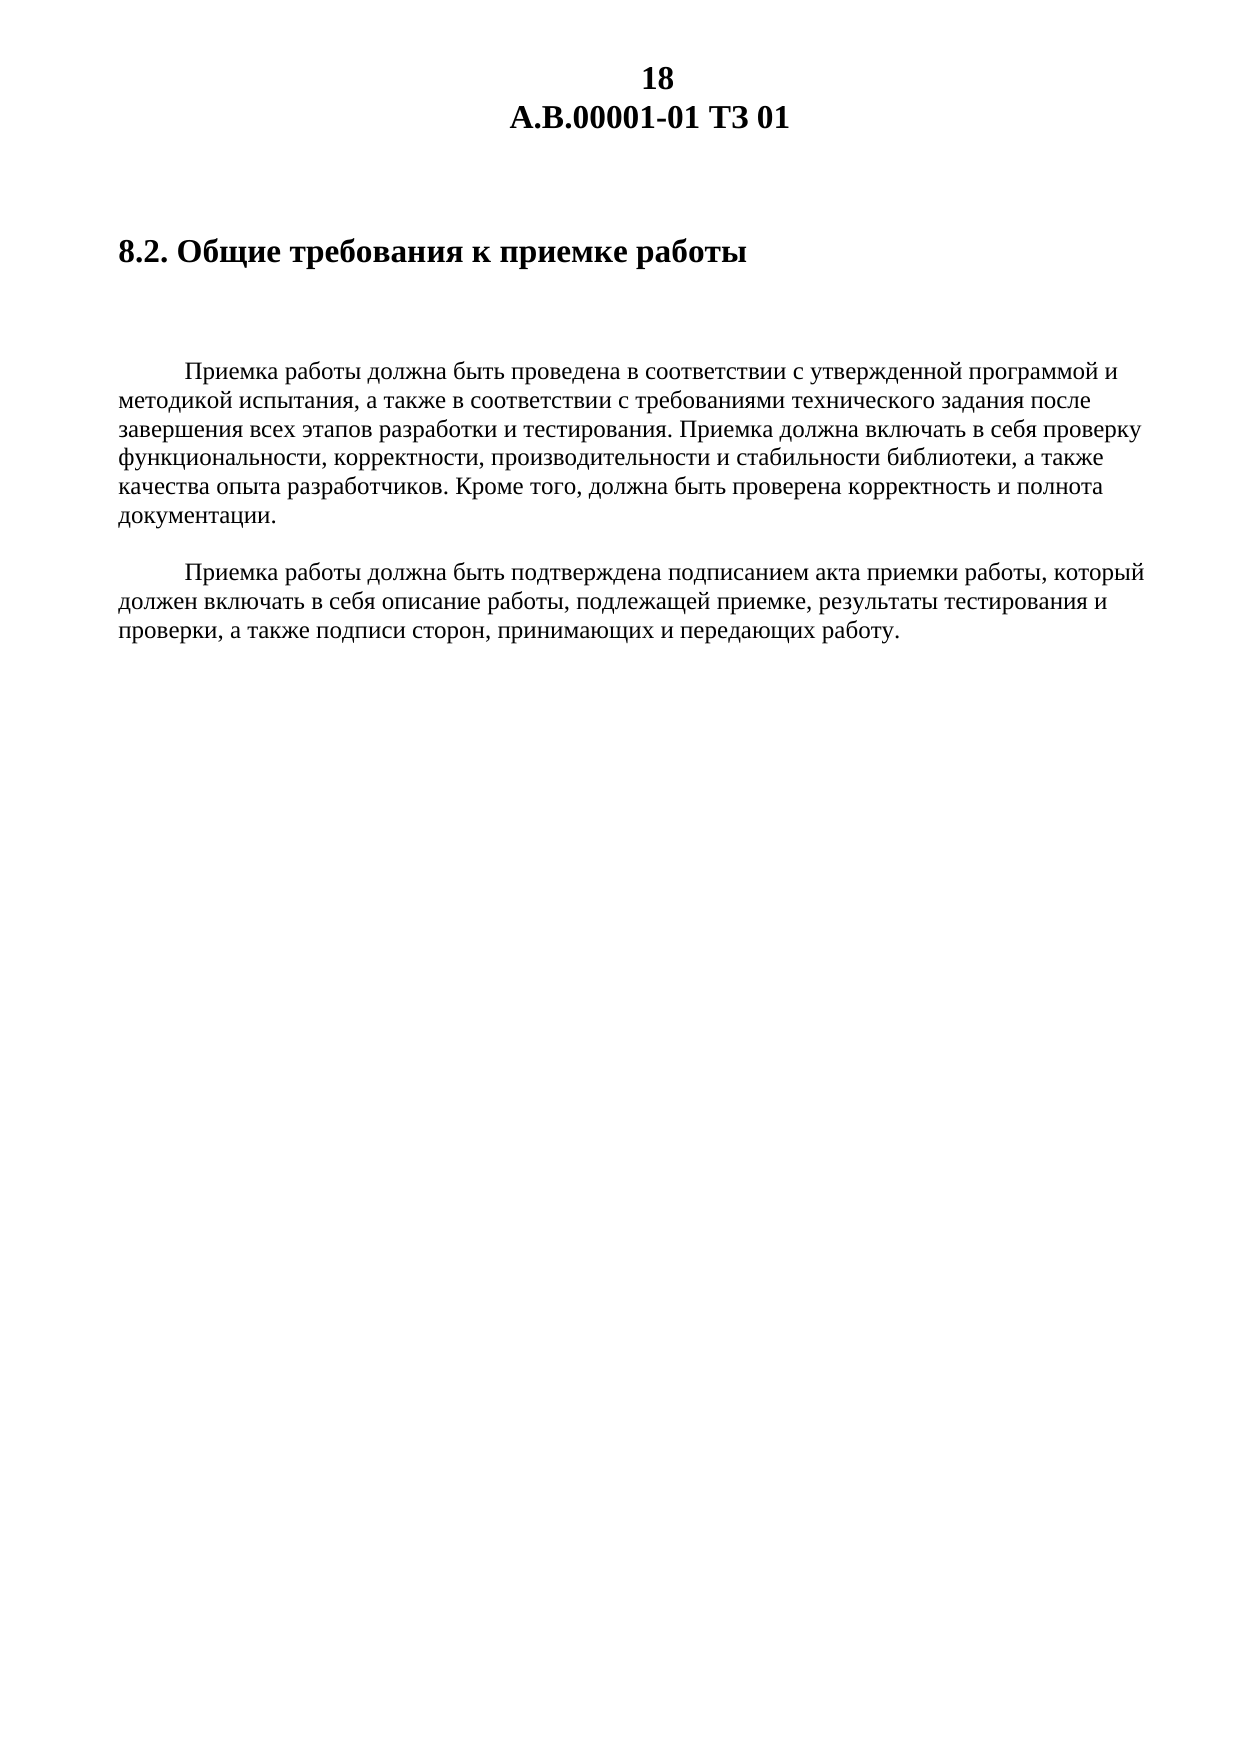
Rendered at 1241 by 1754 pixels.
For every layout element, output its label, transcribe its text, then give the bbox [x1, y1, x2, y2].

text Приемка работы должна быть проведена в соответствии с утвержденной программой и методикой испытания, а также в соответствии с требованиями технического задания после завершения всех этапов разработки и тестирования. Приемка должна включать в себя проверку функциональности, корректности, производительности и стабильности библиотеки, а также качества опыта разработчиков. Кроме того, должна быть проверена корректность и полнота документации. [118, 356, 1181, 529]
text Приемка работы должна быть подтверждена подписанием акта приемки работы, который должен включать в себя описание работы, подлежащей приемке, результаты тестирования и проверки, а также подписи сторон, принимающих и передающих работу. [118, 557, 1181, 644]
subtitle Общие требования к приемке работы [118, 232, 1181, 270]
